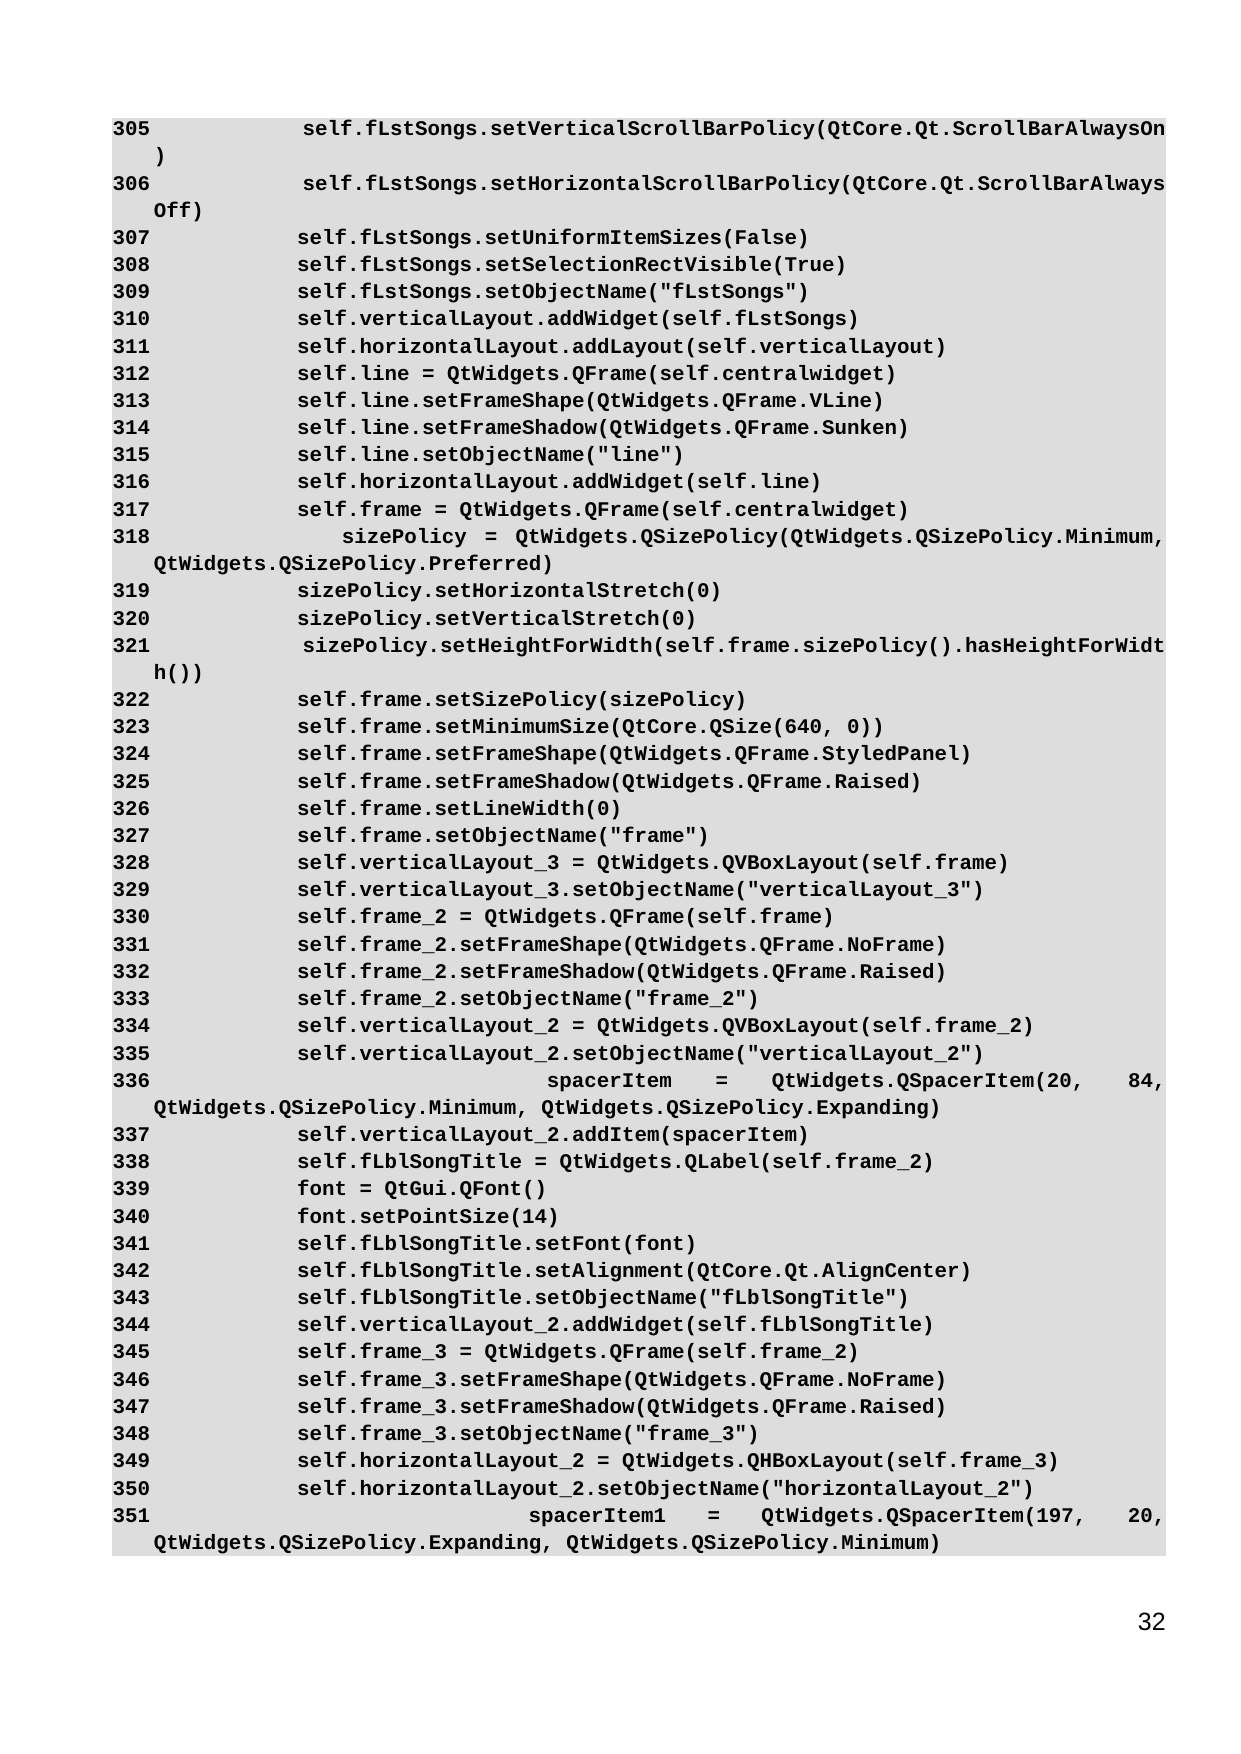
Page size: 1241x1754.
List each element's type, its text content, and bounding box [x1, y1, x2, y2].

list self.verticalLayout_2.addItem(spacerItem) [112, 1124, 1166, 1148]
list self.frame_2.setObjectName("frame_2") [112, 988, 1166, 1012]
list self.frame.setFrameShape(QtWidgets.QFrame.StyledPanel) [112, 743, 1166, 767]
list self.frame.setObjectName("frame") [112, 825, 1166, 849]
list self.horizontalLayout_2 = QtWidgets.QHBoxLayout(self.frame_3) [112, 1450, 1166, 1474]
list self.horizontalLayout.addWidget(self.line) [112, 472, 1166, 495]
list self.frame_2.setFrameShadow(QtWidgets.QFrame.Raised) [112, 961, 1166, 984]
list self.frame = QtWidgets.QFrame(self.centralwidget) [112, 499, 1166, 522]
list self.fLstSongs.setSelectionRectVisible(True) [112, 254, 1166, 278]
list self.frame_3.setObjectName("frame_3") [112, 1423, 1166, 1447]
list self.verticalLayout_3.setObjectName("verticalLayout_3") [112, 879, 1166, 903]
list self.fLstSongs.setObjectName("fLstSongs") [112, 281, 1166, 305]
list self.line.setFrameShape(QtWidgets.QFrame.VLine) [112, 390, 1166, 414]
list self.frame_3.setFrameShape(QtWidgets.QFrame.NoFrame) [112, 1369, 1166, 1392]
list self.line.setFrameShadow(QtWidgets.QFrame.Sunken) [112, 417, 1166, 441]
list sizePolicy = QtWidgets.QSizePolicy(QtWidgets.QSizePolicy.Minimum, QtWidgets.QSizePolicy.Preferred) [112, 526, 1166, 577]
list self.verticalLayout_2 = QtWidgets.QVBoxLayout(self.frame_2) [112, 1015, 1166, 1039]
list self.verticalLayout_2.addWidget(self.fLblSongTitle) [112, 1314, 1166, 1338]
list self.fLblSongTitle.setObjectName("fLblSongTitle") [112, 1287, 1166, 1311]
list sizePolicy.setHorizontalStretch(0) [112, 580, 1166, 604]
list self.frame.setMinimumSize(QtCore.QSize(640, 0)) [112, 716, 1166, 740]
list sizePolicy.setHeightForWidth(self.frame.sizePolicy().hasHeightForWidth()) [112, 635, 1166, 686]
list self.frame_3 = QtWidgets.QFrame(self.frame_2) [112, 1342, 1166, 1365]
list self.horizontalLayout_2.setObjectName("horizontalLayout_2") [112, 1477, 1166, 1501]
list self.frame_2.setFrameShape(QtWidgets.QFrame.NoFrame) [112, 934, 1166, 957]
list self.horizontalLayout.addLayout(self.verticalLayout) [112, 336, 1166, 359]
list self.frame.setLineWidth(0) [112, 798, 1166, 821]
list self.fLblSongTitle = QtWidgets.QLabel(self.frame_2) [112, 1151, 1166, 1175]
list self.frame_3.setFrameShadow(QtWidgets.QFrame.Raised) [112, 1396, 1166, 1419]
list spacerItem1 = QtWidgets.QSpacerItem(197, 20, QtWidgets.QSizePolicy.Expanding, QtWidgets.QSizePolicy.Minimum) [112, 1505, 1166, 1556]
list self.line = QtWidgets.QFrame(self.centralwidget) [112, 363, 1166, 386]
list sizePolicy.setVerticalStretch(0) [112, 607, 1166, 631]
list self.frame_2 = QtWidgets.QFrame(self.frame) [112, 907, 1166, 930]
list self.fLstSongs.setVerticalScrollBarPolicy(QtCore.Qt.ScrollBarAlwaysOn) [112, 118, 1166, 169]
list self.frame.setFrameShadow(QtWidgets.QFrame.Raised) [112, 771, 1166, 794]
list font.setPointSize(14) [112, 1206, 1166, 1229]
list self.fLblSongTitle.setAlignment(QtCore.Qt.AlignCenter) [112, 1260, 1166, 1284]
list self.verticalLayout_2.setObjectName("verticalLayout_2") [112, 1042, 1166, 1066]
list font = QtGui.QFont() [112, 1178, 1166, 1202]
list self.verticalLayout_3 = QtWidgets.QVBoxLayout(self.frame) [112, 852, 1166, 876]
list spacerItem = QtWidgets.QSpacerItem(20, 84, QtWidgets.QSizePolicy.Minimum, QtWidgets.QSizePolicy.Expanding) [112, 1070, 1166, 1121]
list self.frame.setSizePolicy(sizePolicy) [112, 689, 1166, 713]
list self.line.setObjectName("line") [112, 444, 1166, 468]
list self.verticalLayout.addWidget(self.fLstSongs) [112, 308, 1166, 332]
list self.fLblSongTitle.setFont(font) [112, 1233, 1166, 1256]
list self.fLstSongs.setUniformItemSizes(False) [112, 227, 1166, 251]
list self.fLstSongs.setHorizontalScrollBarPolicy(QtCore.Qt.ScrollBarAlwaysOff) [112, 172, 1166, 223]
